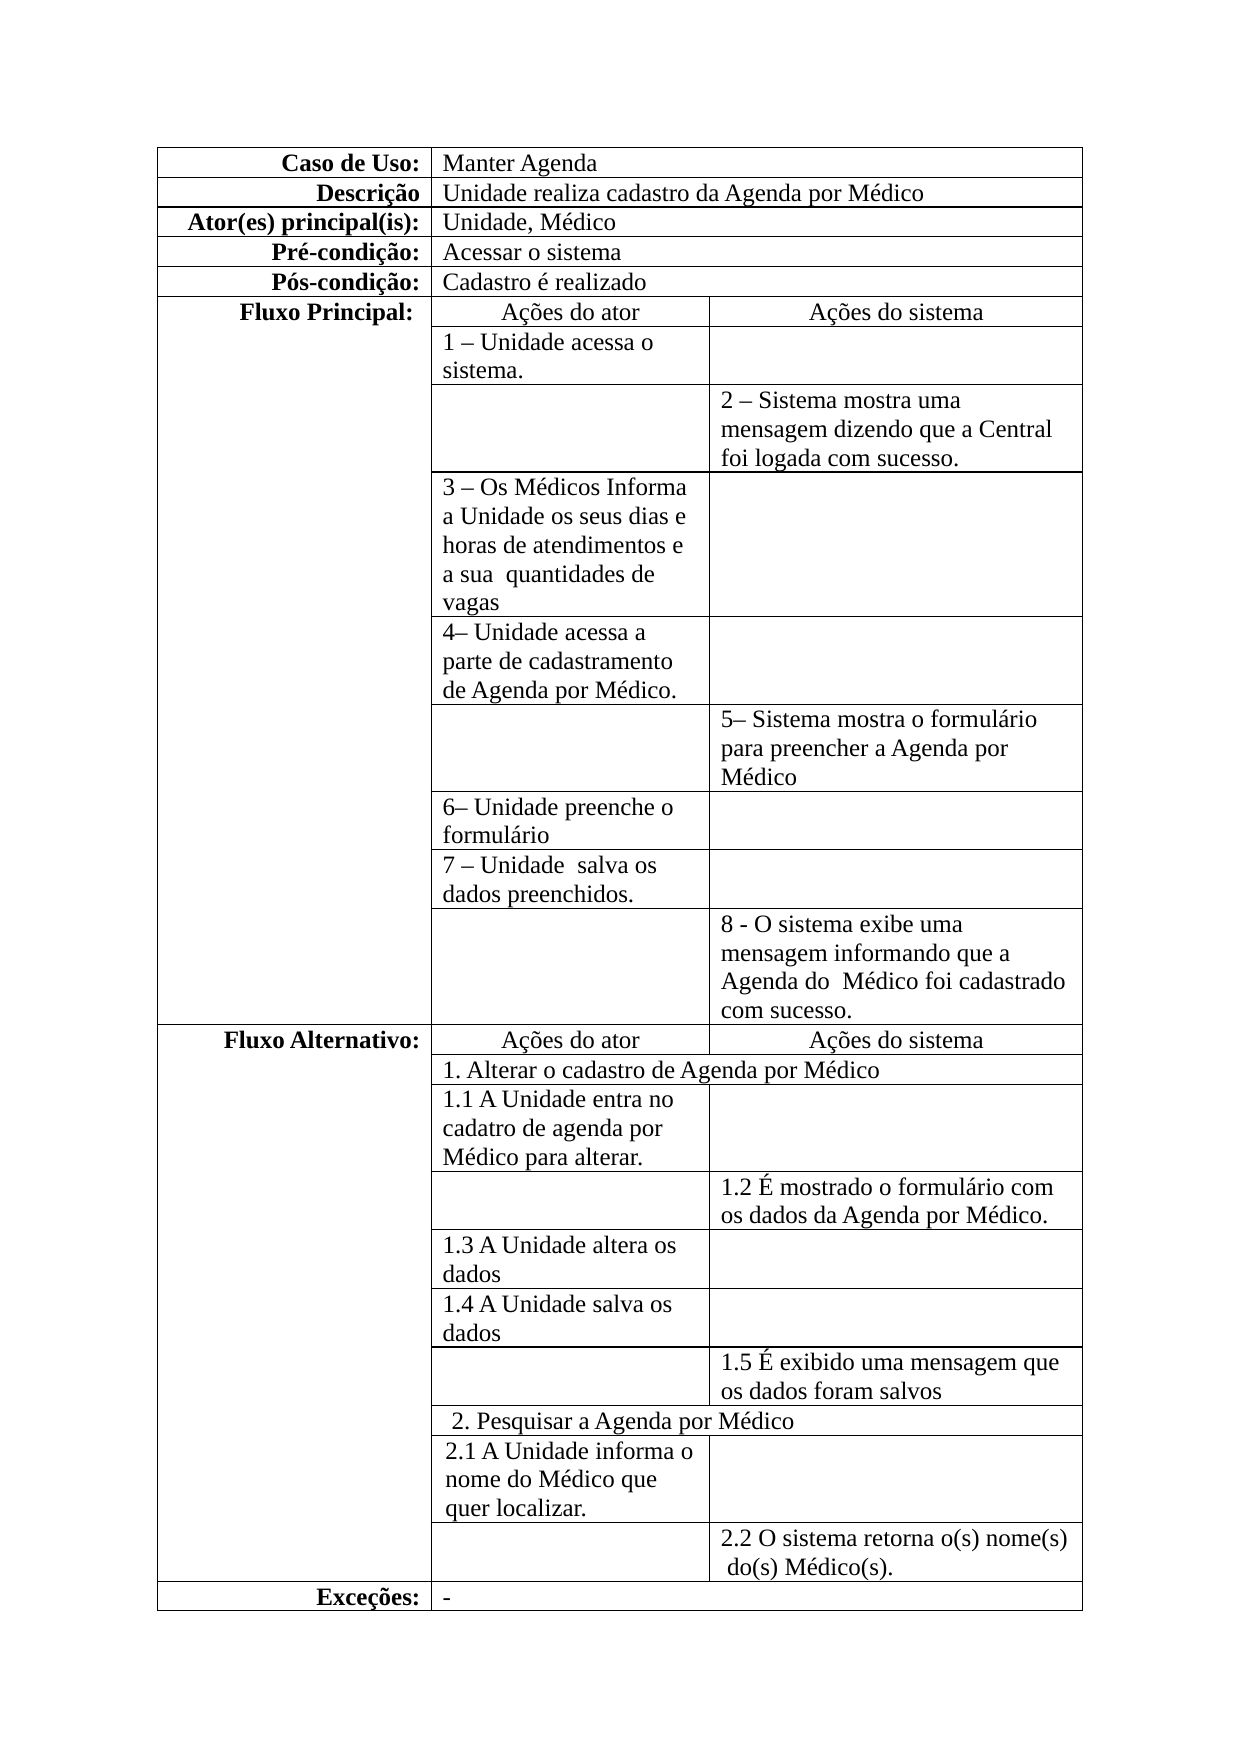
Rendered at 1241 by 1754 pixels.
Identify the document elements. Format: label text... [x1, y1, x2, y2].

table_cell [710, 1436, 1082, 1522]
table_cell Acessar o sistema [432, 237, 1082, 266]
table_cell [432, 1523, 709, 1581]
table_cell 1.4 A Unidade salva os dados [432, 1289, 709, 1346]
table_cell Unidade, Médico [432, 208, 1082, 236]
table_cell 1.1 A Unidade entra no cadatro de agenda por Médico para alterar. [432, 1085, 709, 1171]
table_cell [432, 1348, 709, 1405]
table_cell Ações do sistema [710, 297, 1082, 326]
table_cell Exceções: [158, 1582, 431, 1610]
table_cell Ações do ator [432, 297, 709, 326]
table_cell Pós-condição: [158, 267, 431, 296]
table_cell Fluxo Principal: [158, 297, 431, 1024]
table_cell 1 – Unidade acessa o sistema. [432, 327, 709, 384]
table_cell 2.2 O sistema retorna o(s) nome(s) do(s) Médico(s). [710, 1523, 1082, 1581]
table_cell 2. Pesquisar a Agenda por Médico [432, 1406, 1082, 1435]
table_cell 2.1 A Unidade informa o nome do Médico que quer localizar. [432, 1436, 709, 1522]
table_cell Unidade realiza cadastro da Agenda por Médico [432, 178, 1082, 206]
table_cell [432, 1172, 709, 1229]
table_cell 8 - O sistema exibe uma mensagem informando que a Agenda do Médico foi cadastrado com sucesso. [710, 909, 1082, 1024]
table_cell 7 – Unidade salva os dados preenchidos. [432, 850, 709, 908]
table_cell - [432, 1582, 1082, 1610]
table_cell [710, 1230, 1082, 1288]
table_cell Fluxo Alternativo: [158, 1025, 431, 1581]
table_cell 4– Unidade acessa a parte de cadastramento de Agenda por Médico. [432, 617, 709, 703]
table_cell Ações do sistema [710, 1025, 1082, 1054]
table_cell [710, 850, 1082, 908]
table_cell [710, 1289, 1082, 1346]
table_cell 1. Alterar o cadastro de Agenda por Médico [432, 1055, 1082, 1083]
table_cell [710, 792, 1082, 849]
table_cell [432, 705, 709, 791]
table_cell 3 – Os Médicos Informa a Unidade os seus dias e horas de atendimentos e a sua quantidades de vagas [432, 473, 709, 616]
table_cell [710, 327, 1082, 384]
table_cell Ator(es) principal(is): [158, 208, 431, 236]
table_cell Ações do ator [432, 1025, 709, 1054]
table_cell Cadastro é realizado [432, 267, 1082, 296]
table_cell 6– Unidade preenche o formulário [432, 792, 709, 849]
table_cell [710, 617, 1082, 703]
table_cell 1.5 É exibido uma mensagem que os dados foram salvos [710, 1348, 1082, 1405]
table_cell [432, 909, 709, 1024]
table_header Caso de Uso: [158, 148, 431, 177]
table_cell 2 – Sistema mostra uma mensagem dizendo que a Central foi logada com sucesso. [710, 385, 1082, 471]
table_cell Pré-condição: [158, 237, 431, 266]
table_cell [710, 473, 1082, 616]
table_cell [710, 1085, 1082, 1171]
table_header Manter Agenda [432, 148, 1082, 177]
table_cell [432, 385, 709, 471]
table_cell 5– Sistema mostra o formulário para preencher a Agenda por Médico [710, 705, 1082, 791]
table_cell 1.2 É mostrado o formulário com os dados da Agenda por Médico. [710, 1172, 1082, 1229]
table_cell Descrição [158, 178, 431, 206]
table_cell 1.3 A Unidade altera os dados [432, 1230, 709, 1288]
